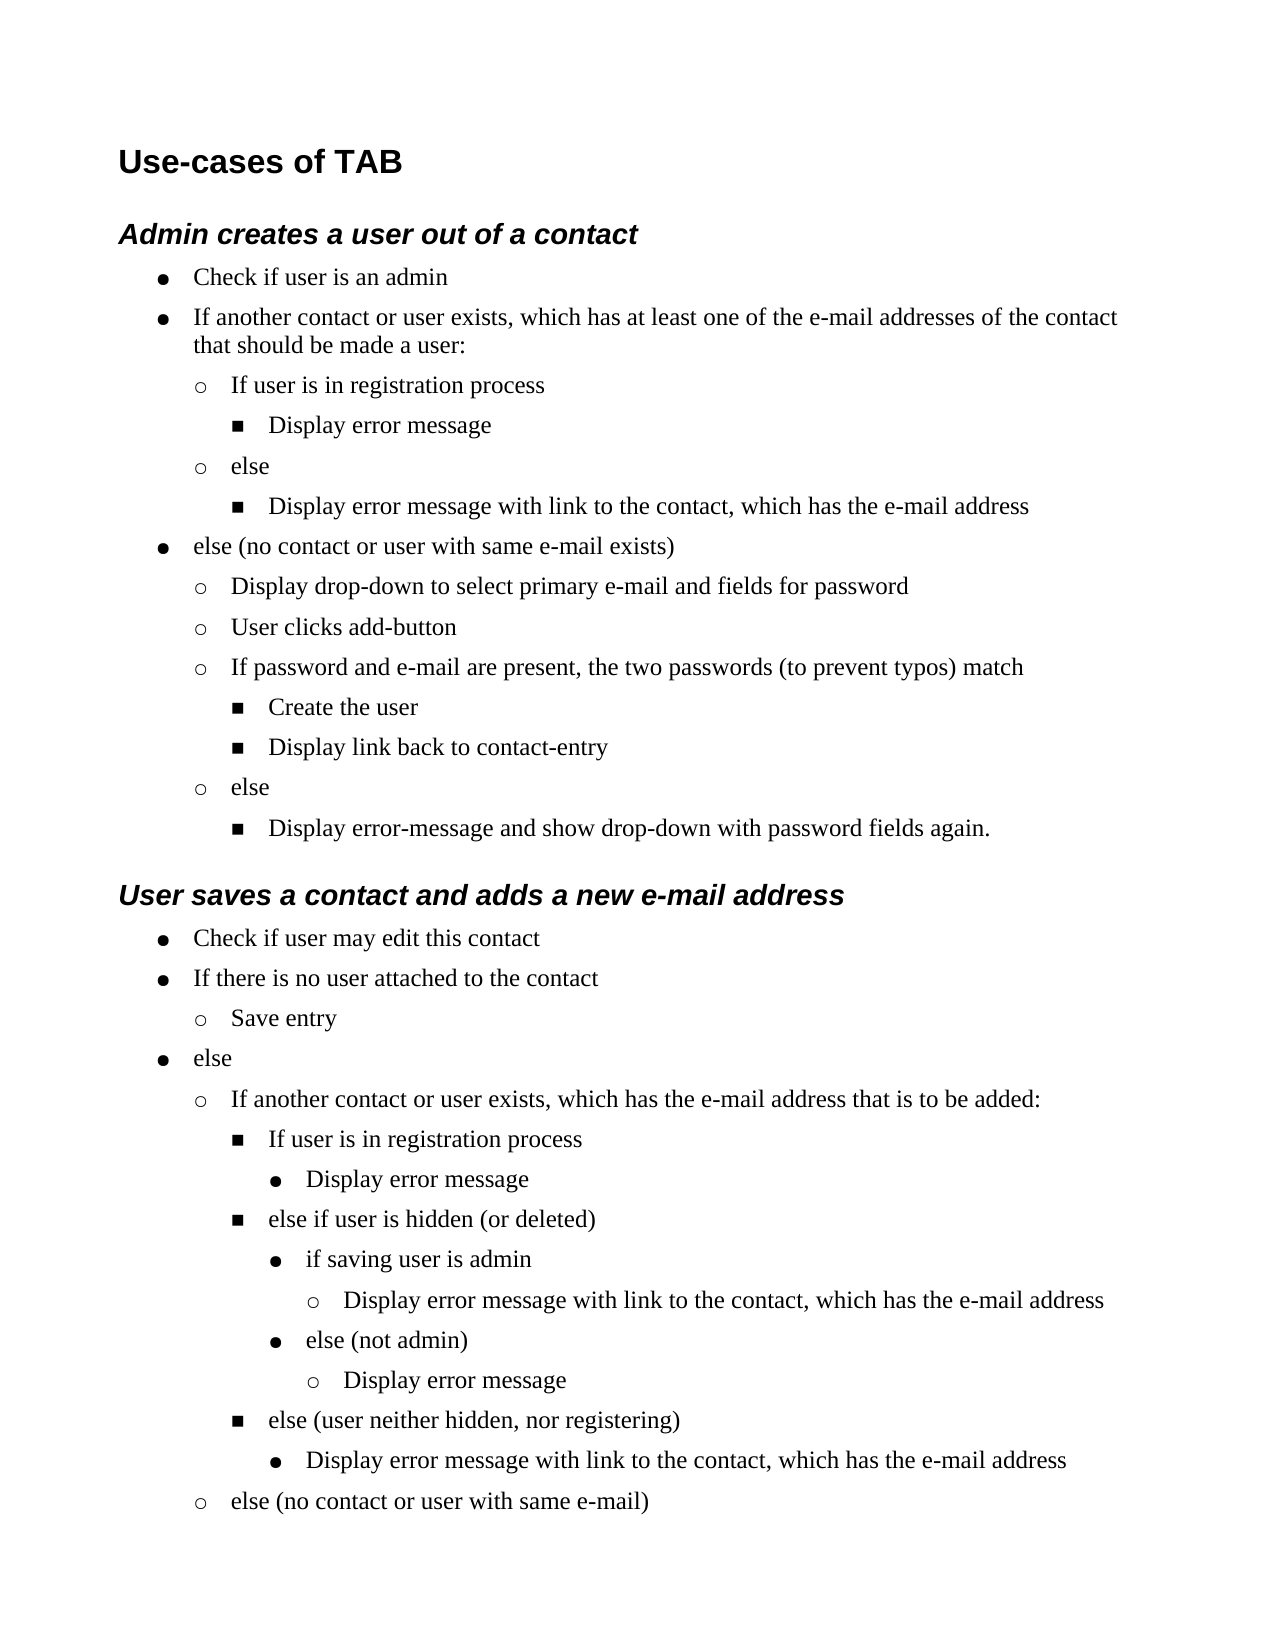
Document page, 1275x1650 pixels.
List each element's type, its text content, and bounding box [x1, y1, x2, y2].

list else [193, 773, 1157, 801]
list Check if user is an admin [156, 263, 1157, 291]
list else (no contact or user with same e-mail exists) [156, 532, 1157, 560]
list Display drop-down to select primary e-mail and fields for password [193, 572, 1157, 600]
list else [193, 452, 1157, 479]
list Display error message with link to the contact, which has the e-mail address [306, 1286, 1157, 1313]
subtitle User saves a contact and adds a new e-mail address [118, 879, 1157, 911]
list else (not admin) [268, 1326, 1157, 1354]
list If user is in registration process [193, 371, 1157, 399]
list Display error message with link to the contact, which has the e-mail address [231, 492, 1157, 520]
list if saving user is admin [268, 1246, 1157, 1273]
list Display error message [306, 1366, 1157, 1394]
list If another contact or user exists, which has at least one of the e-mail addresses of the contact that should be made a user: [156, 303, 1157, 359]
list Display error message [268, 1165, 1157, 1193]
list Display error-message and show drop-down with password fields again. [231, 814, 1157, 841]
list If user is in registration process [231, 1125, 1157, 1153]
subtitle Admin creates a user out of a contact [118, 218, 1157, 251]
list else (user neither hidden, nor registering) [231, 1406, 1157, 1434]
list If there is no user attached to the contact [156, 964, 1157, 992]
subtitle Use-cases of TAB [118, 143, 1157, 181]
list Create the user [231, 693, 1157, 721]
list else (no contact or user with same e-mail) [193, 1487, 1157, 1514]
list else if user is hidden (or deleted) [231, 1205, 1157, 1233]
list Save entry [193, 1004, 1157, 1032]
list If another contact or user exists, which has the e-mail address that is to be added: [193, 1085, 1157, 1112]
list Display error message with link to the contact, which has the e-mail address [268, 1447, 1157, 1474]
list Display error message [231, 412, 1157, 439]
list Check if user may edit this contact [156, 924, 1157, 952]
list Display link back to contact-entry [231, 733, 1157, 761]
list else [156, 1044, 1157, 1072]
list User clicks add-button [193, 613, 1157, 640]
list If password and e-mail are present, the two passwords (to prevent typos) match [193, 653, 1157, 681]
